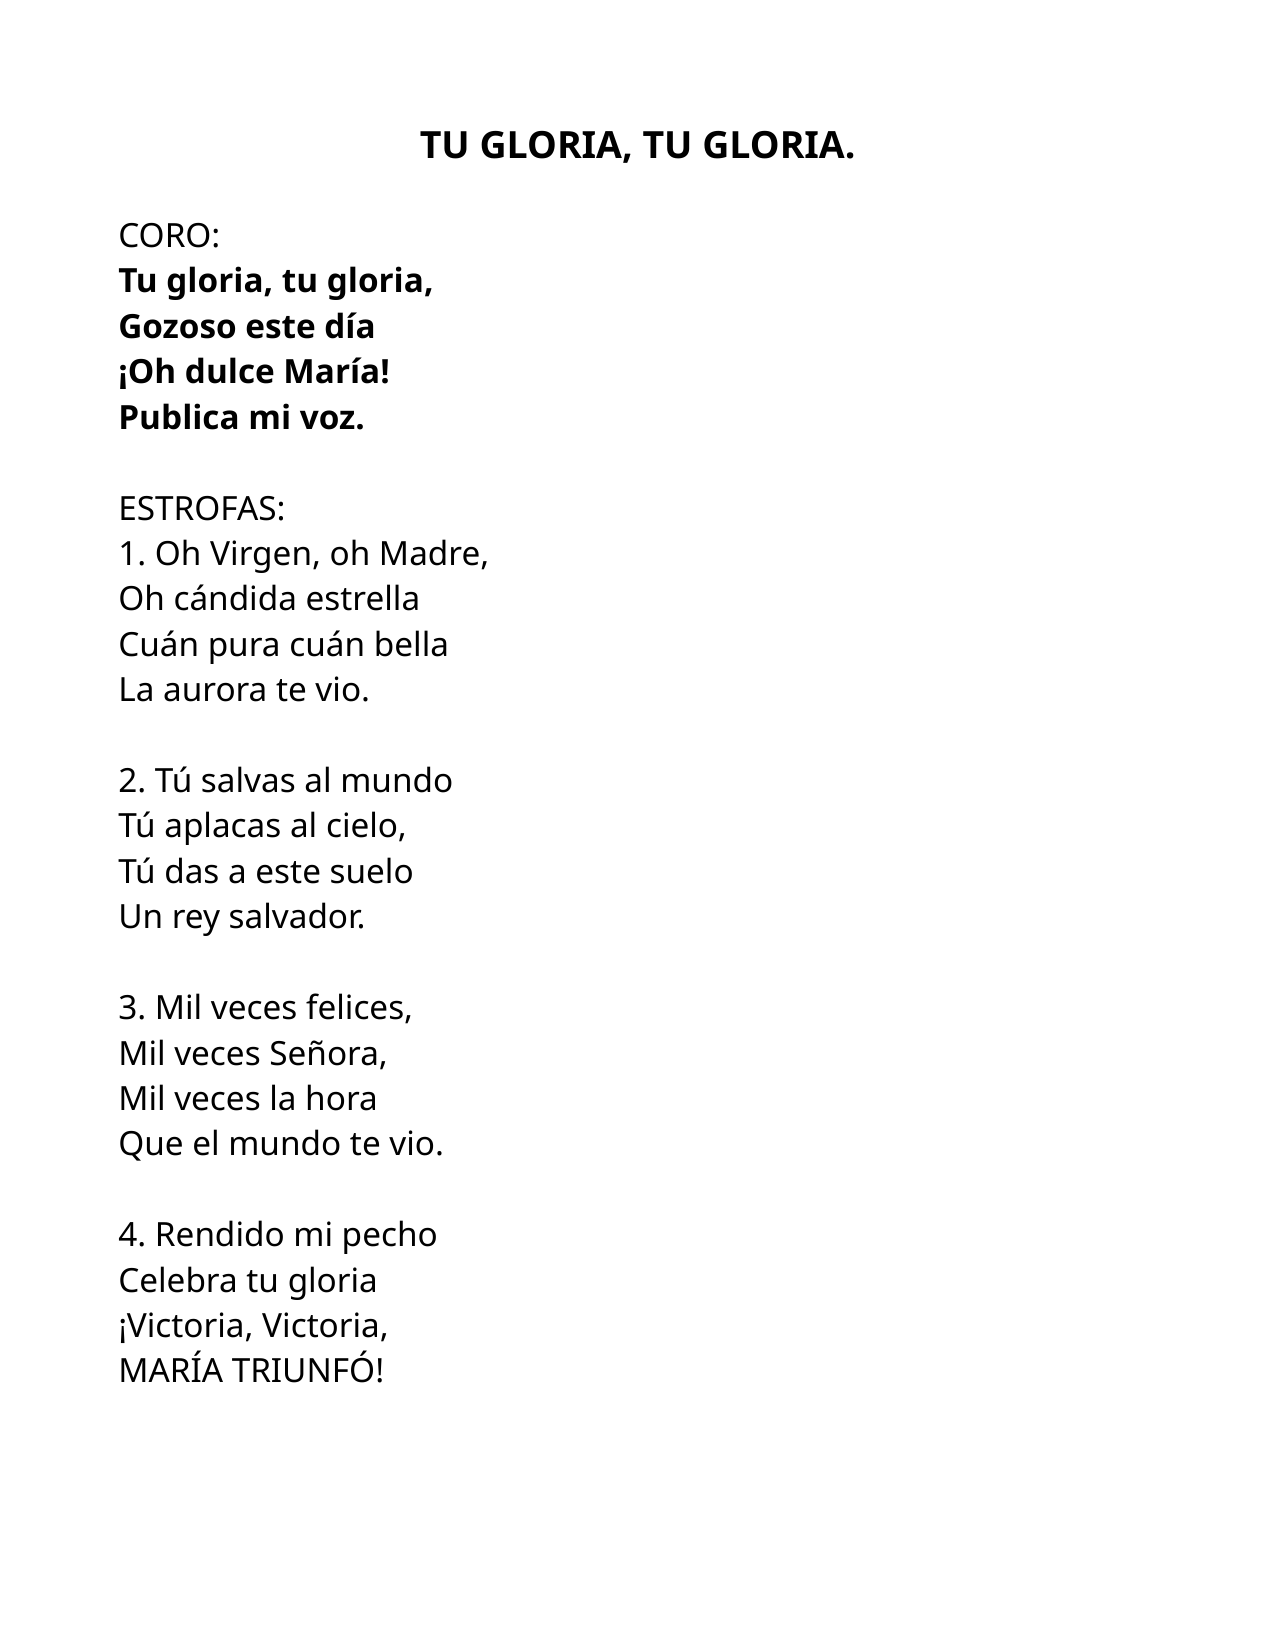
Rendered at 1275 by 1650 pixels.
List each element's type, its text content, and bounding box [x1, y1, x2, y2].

text Tu gloria, tu gloria. [118, 118, 1157, 169]
text CORO: [118, 212, 1157, 257]
text ESTROFAS: 1. Oh Virgen, oh Madre, Oh cándida estrella Cuán pura cuán bella La aurora te vio. 2. Tú salvas al mundo Tú aplacas al cielo, Tú das a este suelo Un rey salvador. 3. Mil veces felices, Mil veces Señora, Mil veces la hora Que el mundo te vio. 4. Rendido mi pecho Celebra tu gloria ¡Victoria, Victoria, MARÍA TRIUNFÓ! [118, 484, 1157, 1393]
text Tu gloria, tu gloria, Gozoso este día ¡Oh dulce María! Publica mi voz. [118, 257, 1157, 484]
